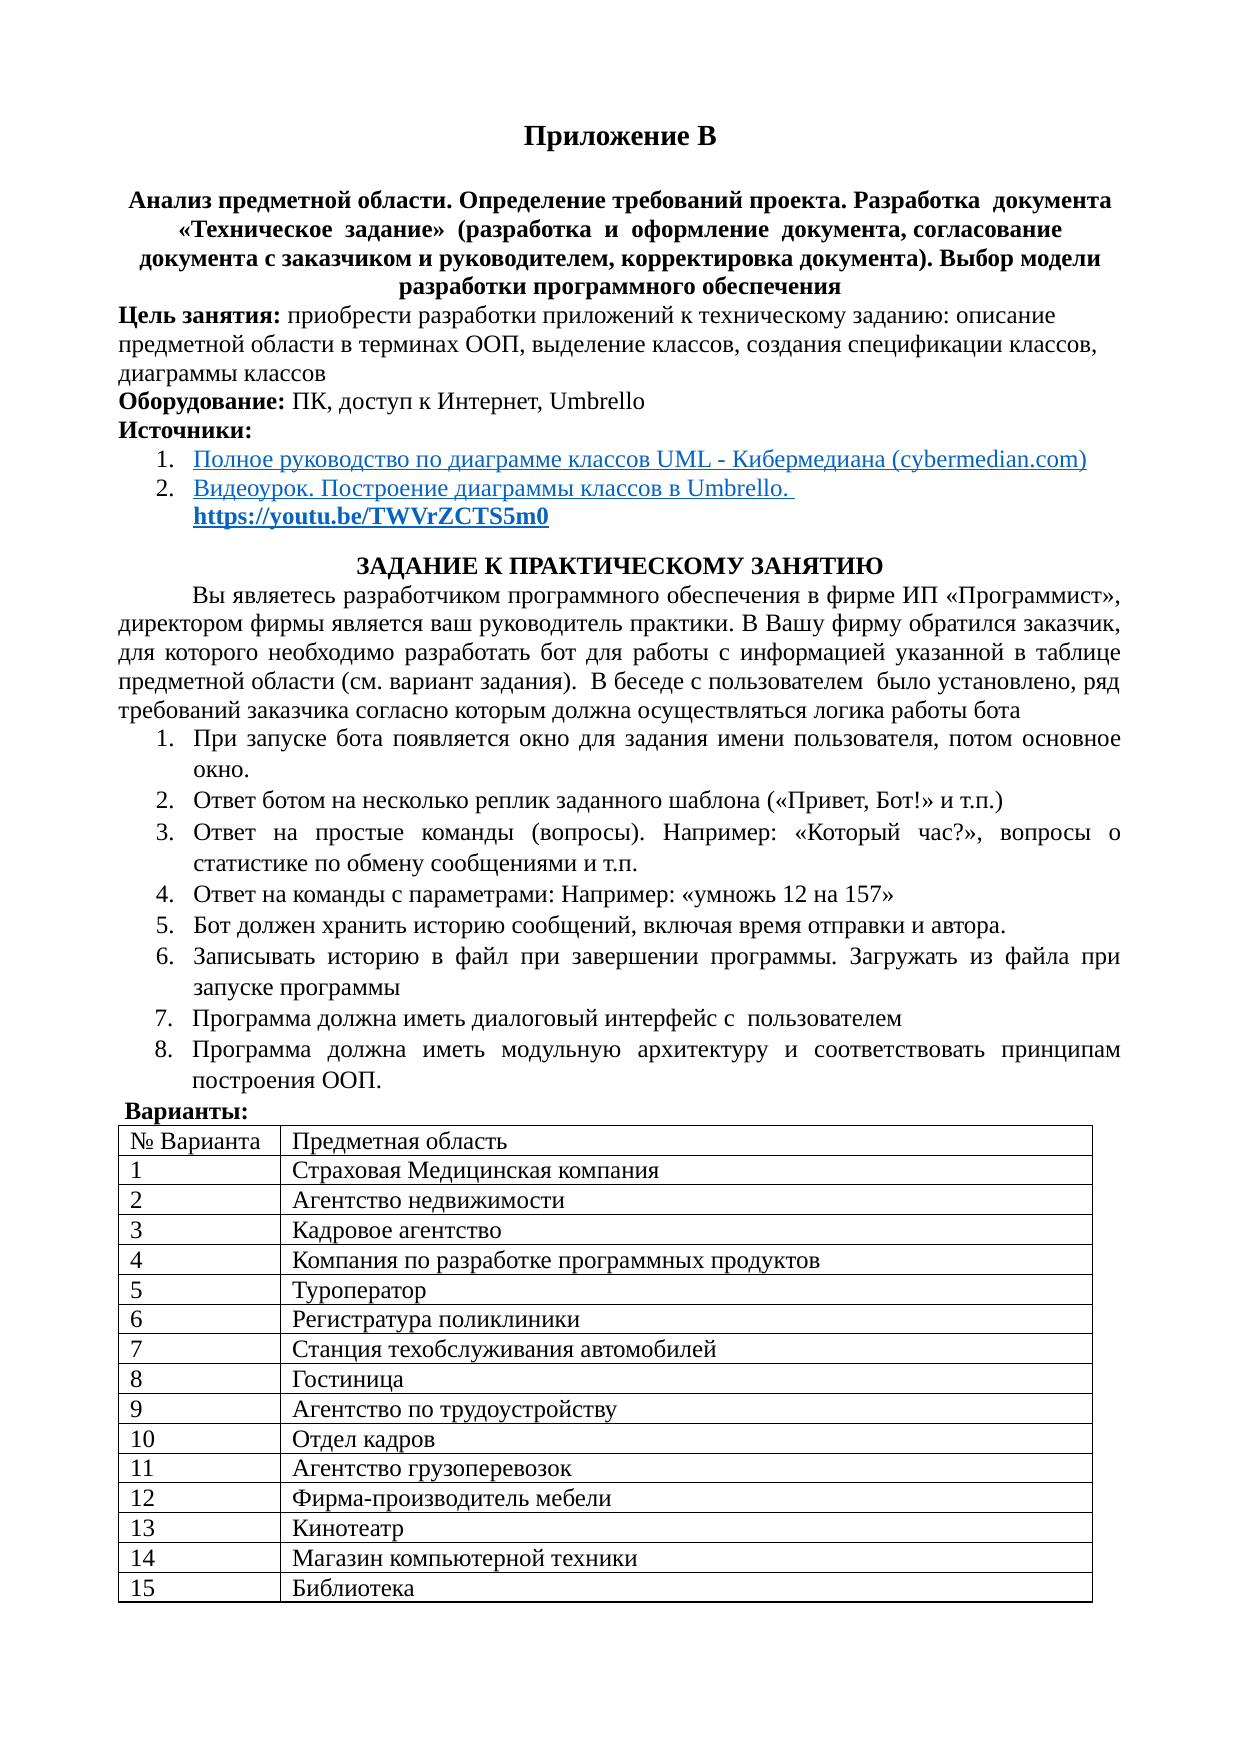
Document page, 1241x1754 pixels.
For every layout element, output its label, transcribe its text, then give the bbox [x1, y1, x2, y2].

table_cell 11 [119, 1454, 280, 1482]
table_cell Библиотека [281, 1573, 1092, 1601]
table_cell Страховая Медицинская компания [281, 1156, 1092, 1184]
table_cell Фирма-производитель мебели [281, 1483, 1092, 1512]
text Вы являетесь разработчиком программного обеспечения в фирме ИП «Программист», директором фирмы является ваш руководитель практики. В Вашу фирму обратился заказчик, для которого необходимо разработать бот для работы с информацией указанной в таблице предметной области (см. вариант задания). В беседе с пользователем было установлено, ряд требований заказчика согласно которым должна осуществляться логика работы бота [118, 580, 1122, 723]
text Источники: [118, 415, 1122, 444]
table_header № Варианта [119, 1126, 280, 1154]
list Полное руководство по диаграмме классов UML - Кибермедиана (cybermedian.com) [156, 444, 1122, 473]
list Записывать историю в файл при завершении программы. Загружать из файла при запуске программы [156, 941, 1122, 1001]
table_cell Отдел кадров [281, 1424, 1092, 1452]
table_cell Регистратура поликлиники [281, 1305, 1092, 1333]
table_cell 14 [119, 1543, 280, 1572]
list Ответ ботом на несколько реплик заданного шаблона («Привет, Бот!» и т.п.) [156, 786, 1122, 814]
list Программа должна иметь модульную архитектуру и соответствовать принципам построения ООП. [154, 1034, 1122, 1094]
text Варианты: [118, 1096, 1122, 1125]
table_cell Станция техобслуживания автомобилей [281, 1334, 1092, 1363]
table_cell 13 [119, 1513, 280, 1542]
table_cell 10 [119, 1424, 280, 1452]
text Анализ предметной области. Определение требований проекта. Разработка документа «Техническое задание» (разработка и оформление документа, согласование документа с заказчиком и руководителем, корректировка документа). Выбор модели разработки программного обеспечения [118, 185, 1122, 300]
list Ответ на команды с параметрами: Например: «умножь 12 на 157» [156, 879, 1122, 907]
list Бот должен хранить историю сообщений, включая время отправки и автора. [156, 910, 1122, 938]
table_cell 9 [119, 1394, 280, 1423]
list Программа должна иметь диалоговый интерфейс с пользователем [154, 1003, 1122, 1032]
text Цель занятия: приобрести разработки приложений к техническому заданию: описание предметной области в терминах ООП, выделение классов, создания спецификации классов, диаграммы классов [118, 300, 1122, 386]
text Приложение В [118, 118, 1122, 152]
table_header Предметная область [281, 1126, 1092, 1154]
text Оборудование: ПК, доступ к Интернет, Umbrello [118, 386, 1122, 415]
table_cell 8 [119, 1364, 280, 1393]
table_cell Агентство по трудоустройству [281, 1394, 1092, 1423]
table_cell 1 [119, 1156, 280, 1184]
table_cell 15 [119, 1573, 280, 1601]
table_cell Магазин компьютерной техники [281, 1543, 1092, 1572]
table_cell 4 [119, 1245, 280, 1274]
table_cell Кинотеатр [281, 1513, 1092, 1542]
table_cell 3 [119, 1215, 280, 1244]
table_cell Компания по разработке программных продуктов [281, 1245, 1092, 1274]
text ЗАДАНИЕ К ПРАКТИЧЕСКОМУ ЗАНЯТИЮ [118, 551, 1122, 580]
table_cell Туроператор [281, 1275, 1092, 1303]
list При запуске бота появляется окно для задания имени пользователя, потом основное окно. [156, 723, 1122, 783]
list Ответ на простые команды (вопросы). Например: «Который час?», вопросы о статистике по обмену сообщениями и т.п. [156, 817, 1122, 876]
table_cell 12 [119, 1483, 280, 1512]
list Видеоурок. Построение диаграммы классов в Umbrello. https://youtu.be/TWVrZCTS5m0 [156, 473, 1122, 530]
table_cell 7 [119, 1334, 280, 1363]
table_cell Агентство недвижимости [281, 1185, 1092, 1214]
table_cell Кадровое агентство [281, 1215, 1092, 1244]
table_cell 2 [119, 1185, 280, 1214]
table_cell 6 [119, 1305, 280, 1333]
table_cell 5 [119, 1275, 280, 1303]
table_cell Агентство грузоперевозок [281, 1454, 1092, 1482]
table_cell Гостиница [281, 1364, 1092, 1393]
